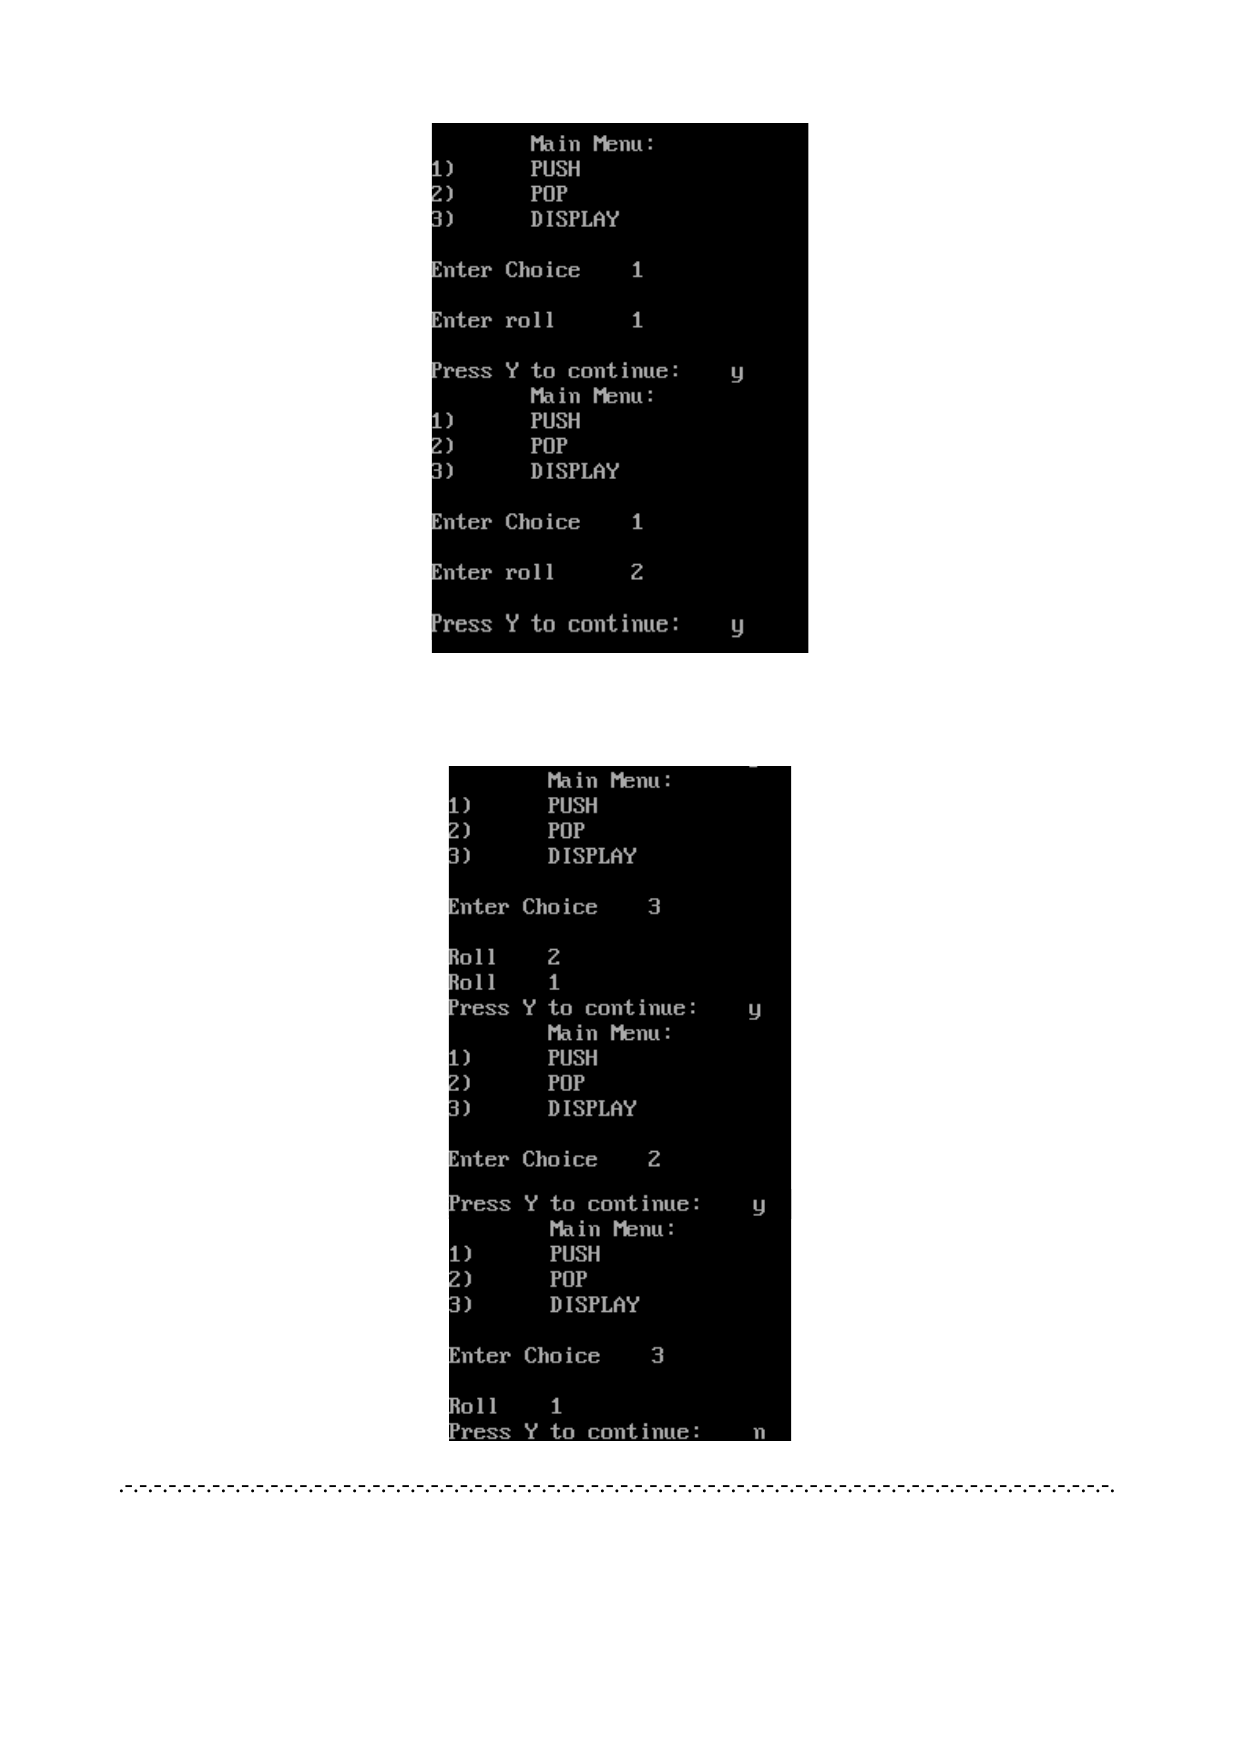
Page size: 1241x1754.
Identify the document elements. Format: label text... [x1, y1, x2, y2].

text .-.-.-.-.-.-.-.-.-.-.-.-.-.-.-.-.-.-.-.-.-.-.-.-.-.-.-.-.-.-.-.-.-.-.-.-.-.-.-.-.-.-.-.-.-.-.-.-.-.-.-.-.-.-.-.-.-.-.-.-.-.-.-.-.-.-.-.-. [118, 1469, 1122, 1498]
